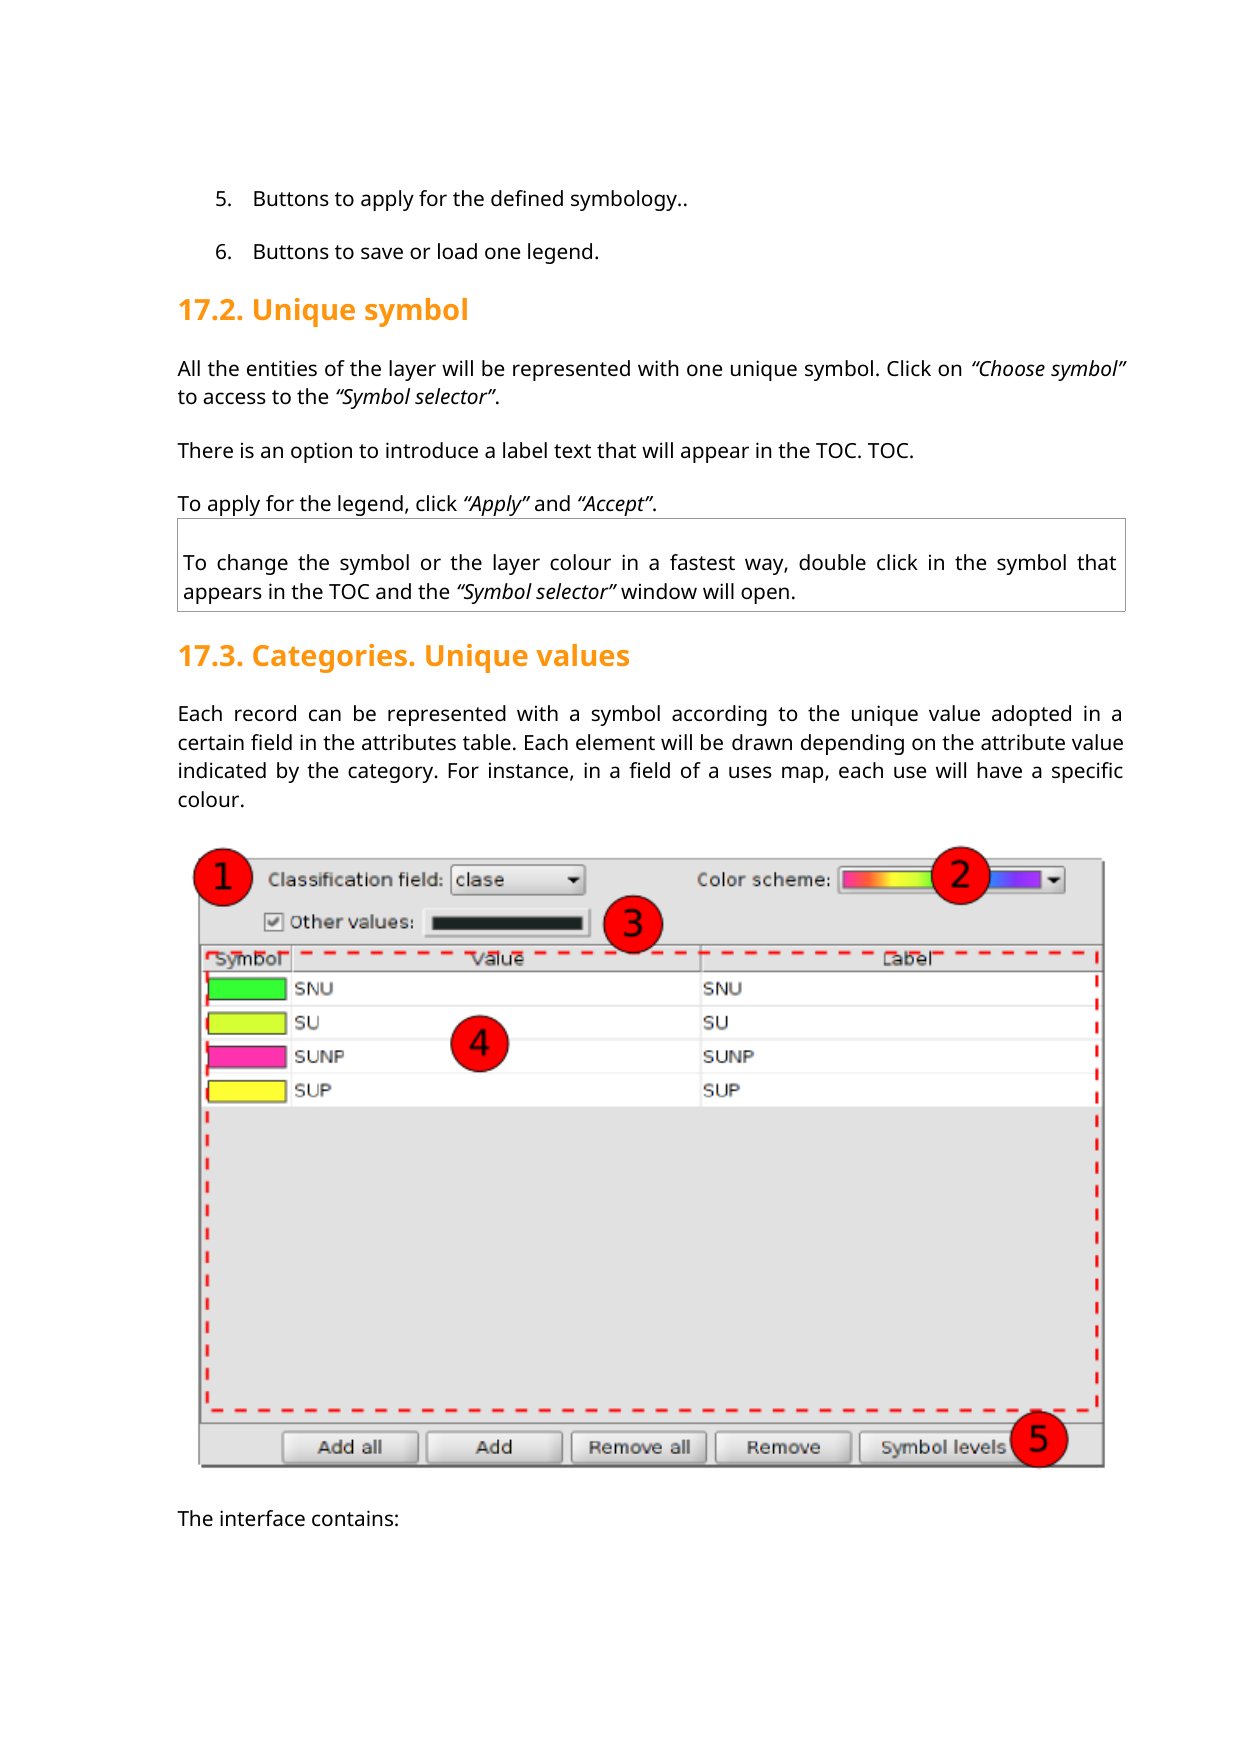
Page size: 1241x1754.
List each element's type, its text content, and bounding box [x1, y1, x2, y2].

subtitle 17.3. Categories. Unique values [177, 635, 1125, 674]
picture [187, 838, 1115, 1479]
text There is an option to introduce a label text that will appear in the TOC. TOC. [177, 436, 1125, 464]
text To apply for the legend, click “Apply” and “Accept”. [177, 489, 1125, 518]
text The interface contains: [177, 1504, 1125, 1532]
list Buttons to save or load one legend. [215, 237, 1125, 266]
text Each record can be represented with a symbol according to the unique value adopted in a certain field in the attributes table. Each element will be drawn depending on the attribute value indicated by the category. For instance, in a field of a uses map, each use will have a specific colour. [177, 699, 1125, 813]
table_header To change the symbol or the layer colour in a fastest way, double click in the symbol that appears in the TOC and the “Symbol selector” window will open. [178, 519, 1125, 611]
subtitle 17.2. Unique symbol [177, 289, 1125, 329]
text All the entities of the layer will be represented with one unique symbol. Click on “Choose symbol” to access to the “Symbol selector”. [177, 354, 1125, 411]
list Buttons to apply for the defined symbology.. [215, 184, 1125, 212]
